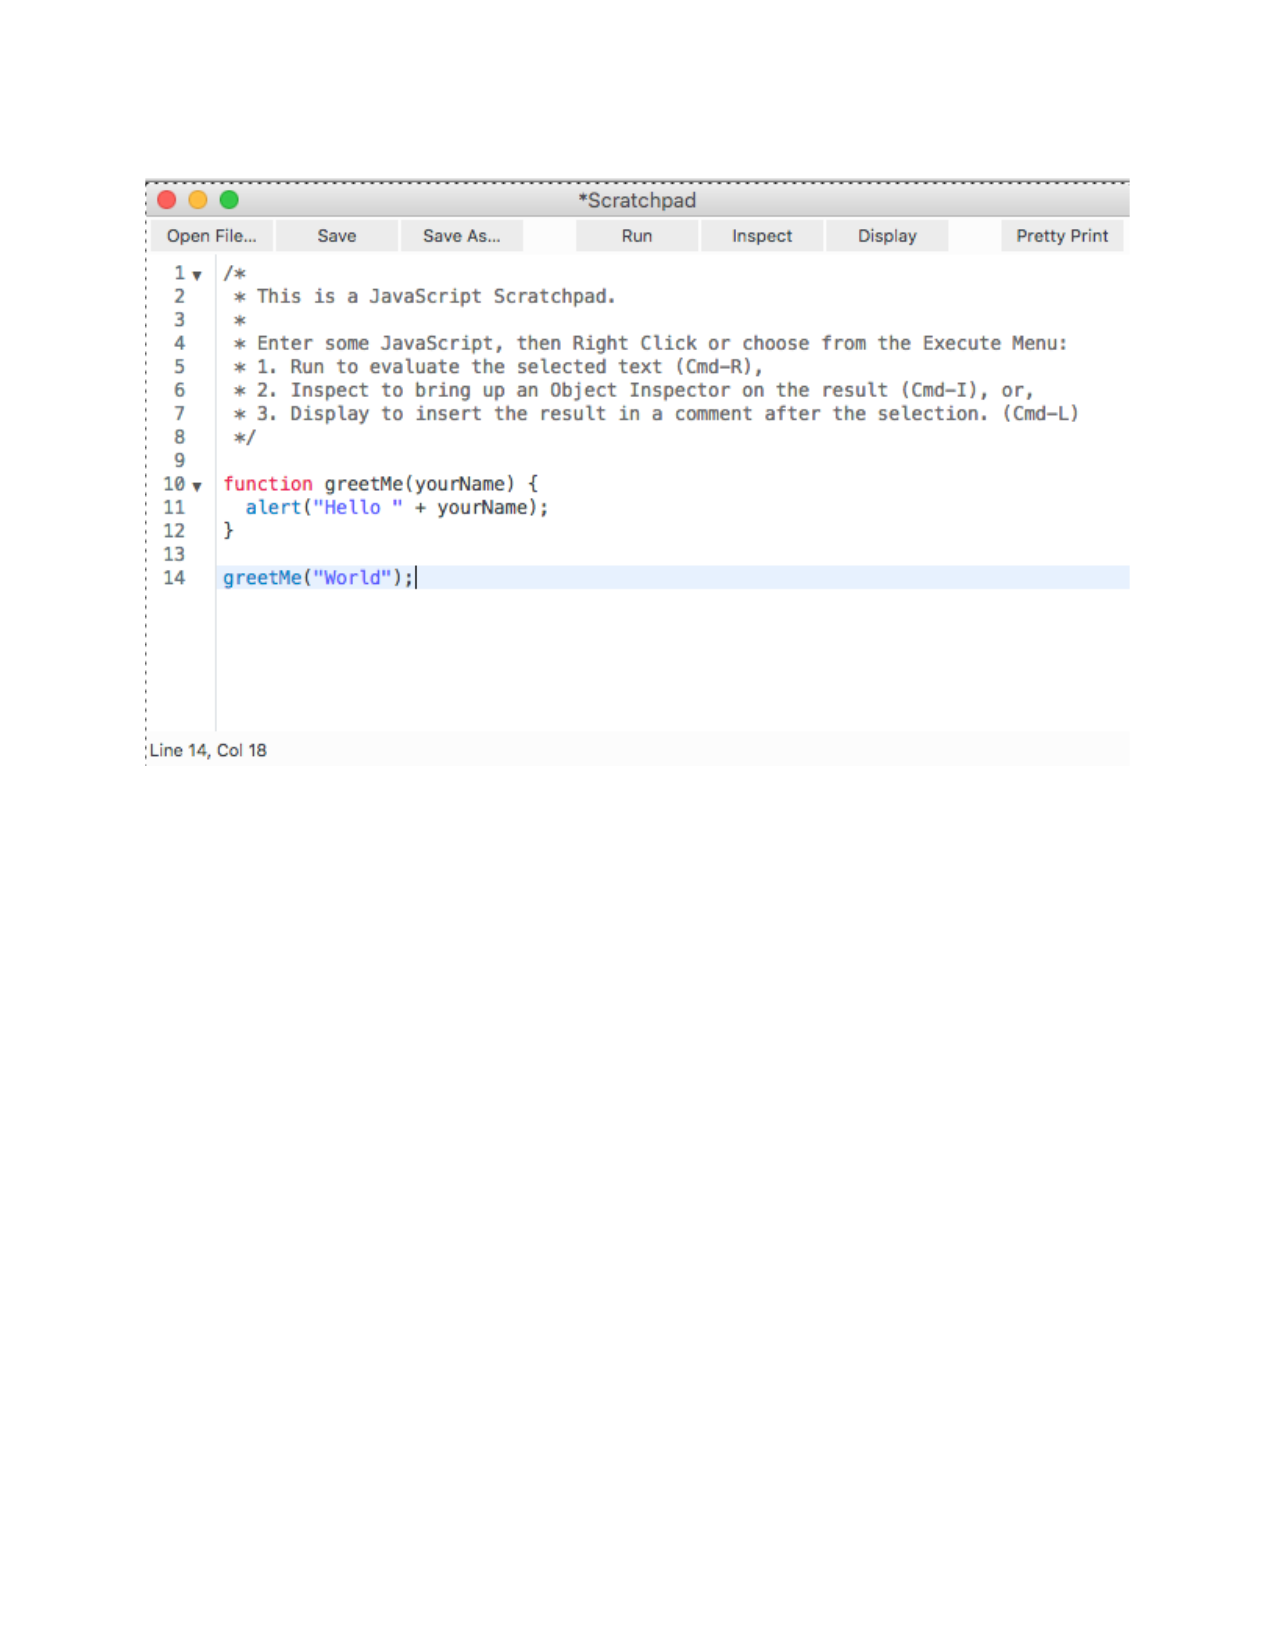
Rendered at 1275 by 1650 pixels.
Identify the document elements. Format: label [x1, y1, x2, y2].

picture [145, 178, 1130, 766]
